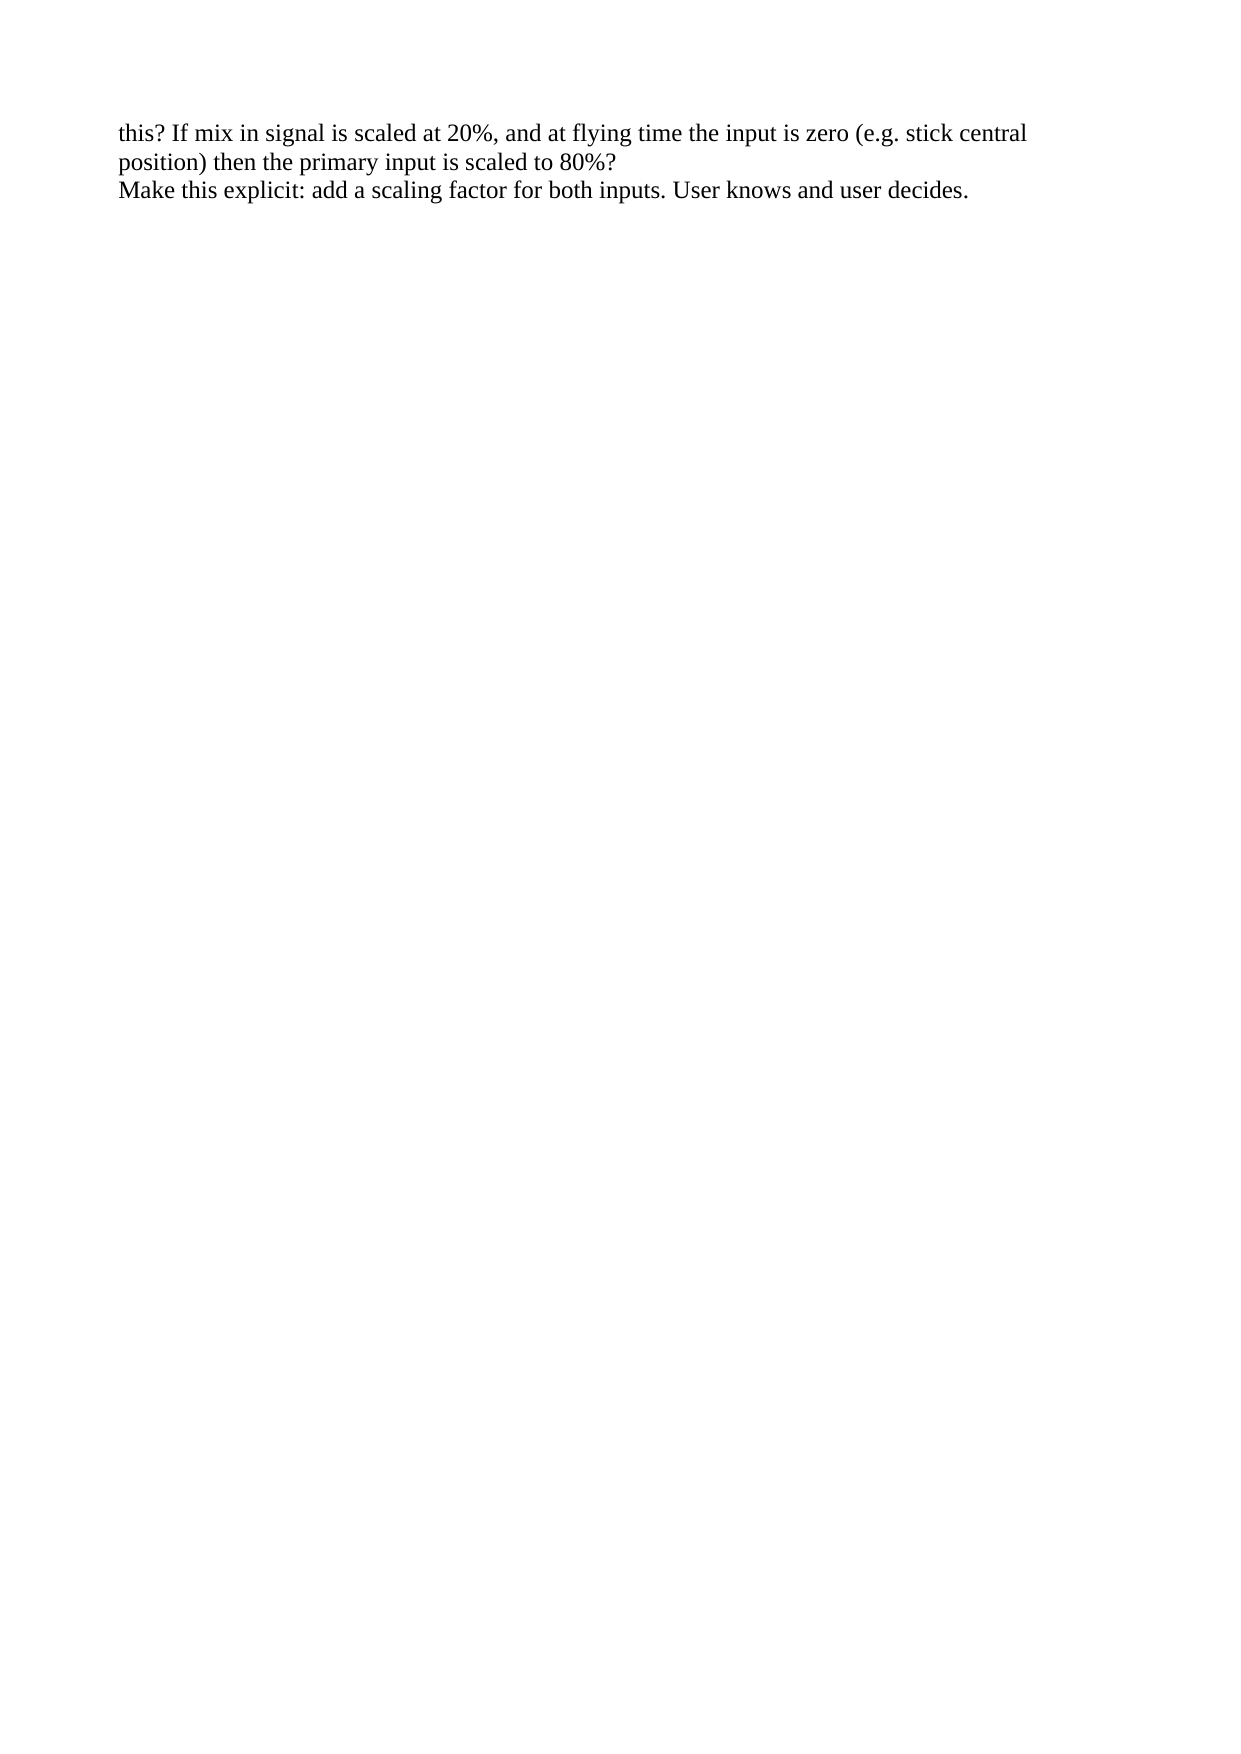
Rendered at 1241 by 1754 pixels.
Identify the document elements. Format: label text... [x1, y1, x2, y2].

text Make this explicit: add a scaling factor for both inputs. User knows and user decides. [118, 176, 1122, 204]
text this? If mix in signal is scaled at 20%, and at flying time the input is zero (e.g. stick central position) then the primary input is scaled to 80%? [118, 118, 1122, 176]
